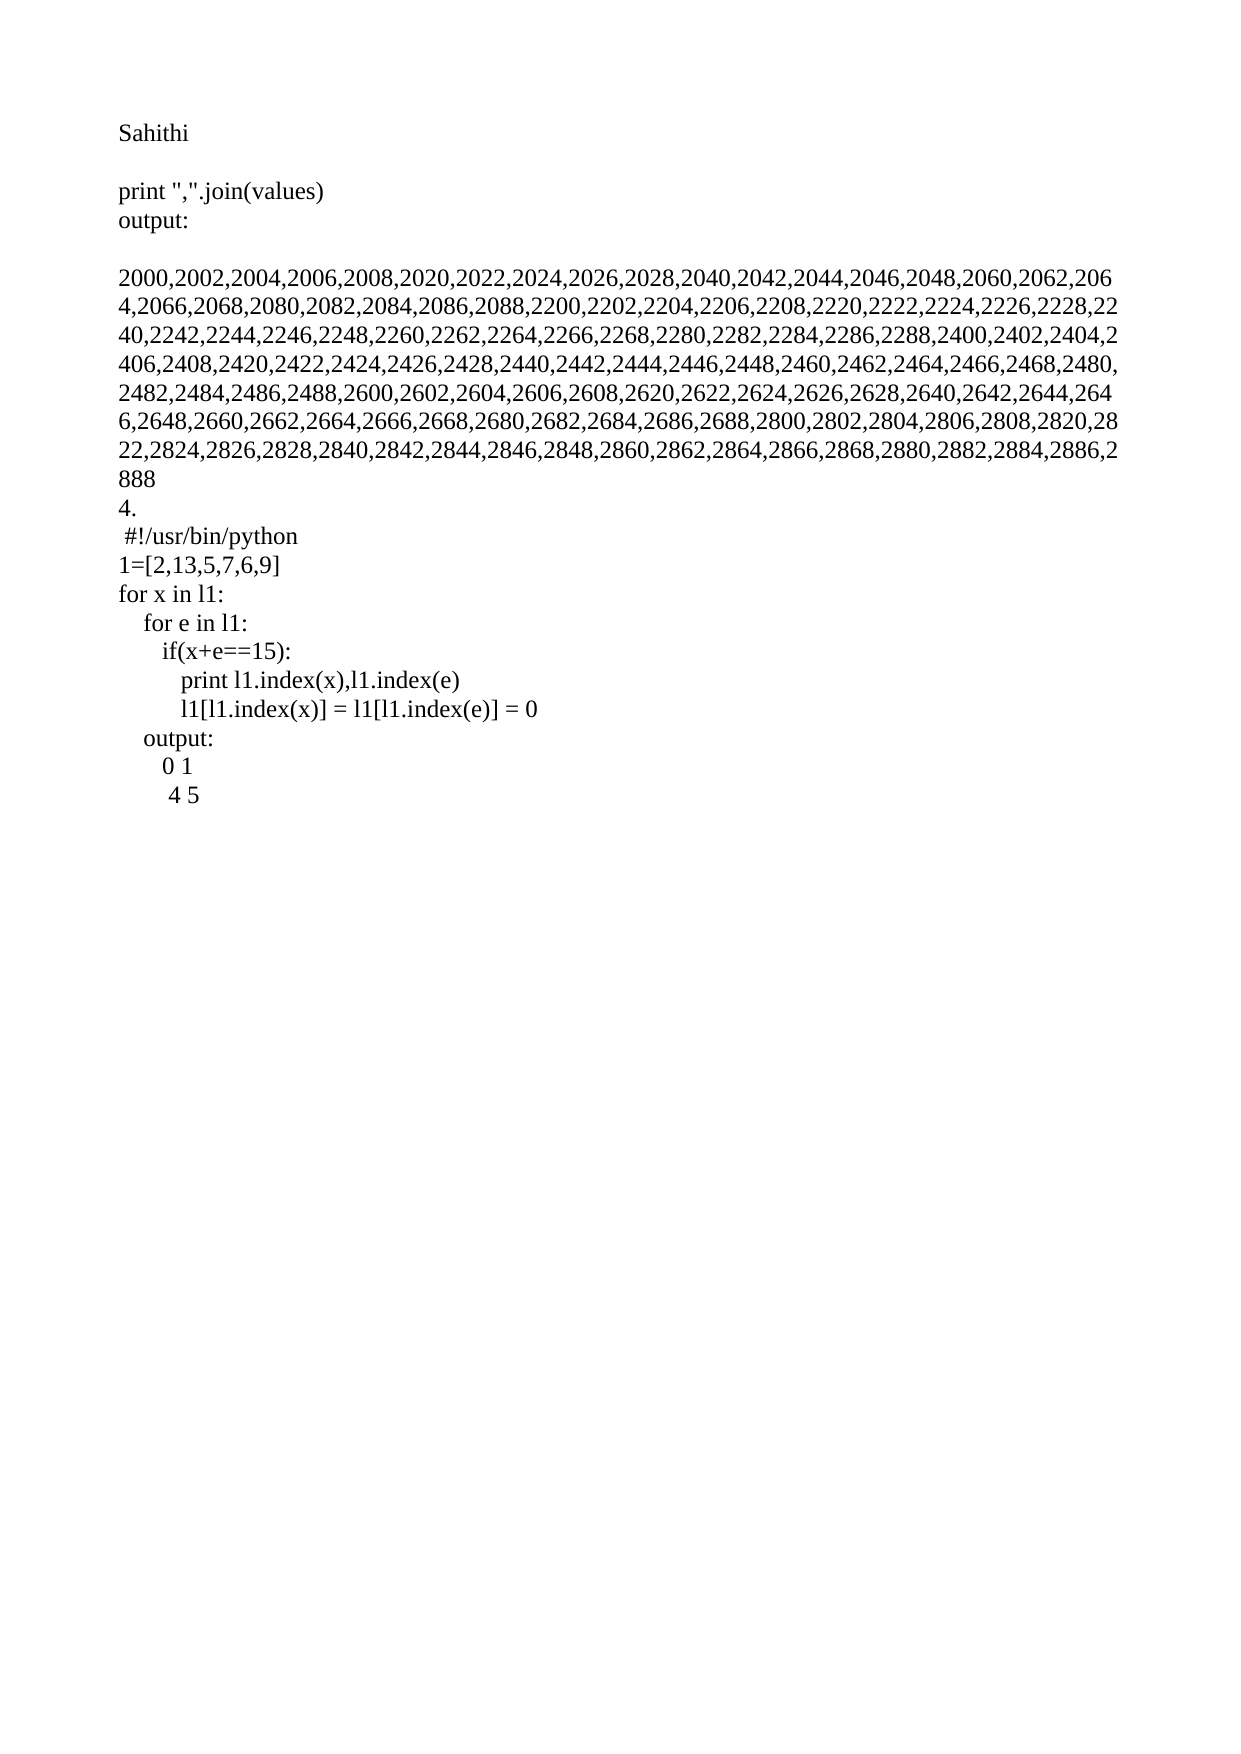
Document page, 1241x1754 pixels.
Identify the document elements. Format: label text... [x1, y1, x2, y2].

text #!/usr/bin/python [118, 521, 1122, 550]
text 4. [118, 493, 1122, 521]
text 1=[2,13,5,7,6,9] [118, 550, 1122, 579]
text print ",".join(values) [118, 176, 1122, 205]
text print l1.index(x),l1.index(e) [118, 665, 1122, 694]
text output: [118, 723, 1122, 751]
text output: [118, 205, 1122, 234]
text l1[l1.index(x)] = l1[l1.index(e)] = 0 [118, 694, 1122, 723]
text for e in l1: [118, 608, 1122, 636]
text 0 1 [118, 751, 1122, 780]
text if(x+e==15): [118, 636, 1122, 665]
text 4 5 [118, 780, 1122, 809]
text 2000,2002,2004,2006,2008,2020,2022,2024,2026,2028,2040,2042,2044,2046,2048,2060,2062,2064,2066,2068,2080,2082,2084,2086,2088,2200,2202,2204,2206,2208,2220,2222,2224,2226,2228,2240,2242,2244,2246,2248,2260,2262,2264,2266,2268,2280,2282,2284,2286,2288,2400,2402,2404,2406,2408,2420,2422,2424,2426,2428,2440,2442,2444,2446,2448,2460,2462,2464,2466,2468,2480,2482,2484,2486,2488,2600,2602,2604,2606,2608,2620,2622,2624,2626,2628,2640,2642,2644,2646,2648,2660,2662,2664,2666,2668,2680,2682,2684,2686,2688,2800,2802,2804,2806,2808,2820,2822,2824,2826,2828,2840,2842,2844,2846,2848,2860,2862,2864,2866,2868,2880,2882,2884,2886,2888 [118, 234, 1122, 493]
text for x in l1: [118, 579, 1122, 608]
